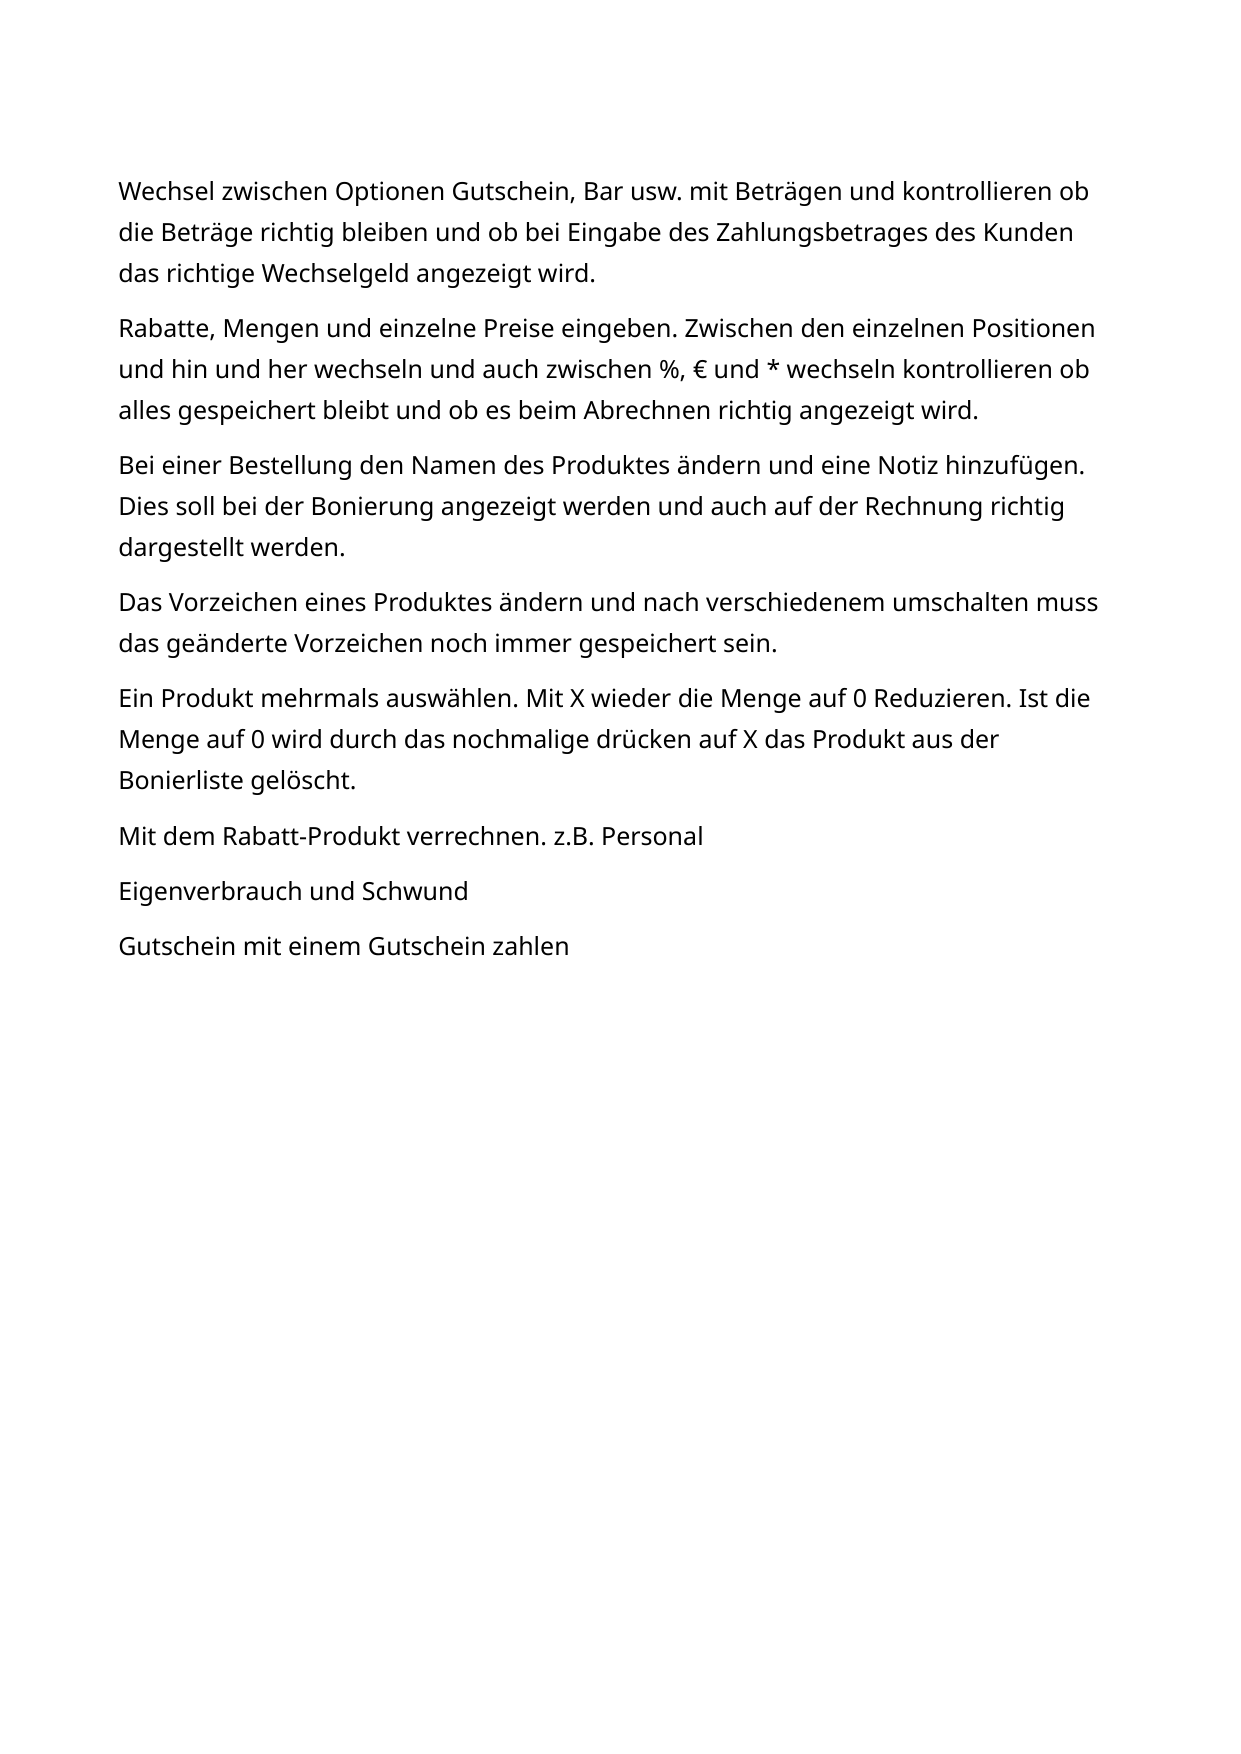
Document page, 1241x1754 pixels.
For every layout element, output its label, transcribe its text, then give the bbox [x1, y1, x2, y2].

text Ein Produkt mehrmals auswählen. Mit X wieder die Menge auf 0 Reduzieren. Ist die Menge auf 0 wird durch das nochmalige drücken auf X das Produkt aus der Bonierliste gelöscht. [118, 681, 1122, 797]
text Gutschein mit einem Gutschein zahlen [118, 929, 1122, 963]
text Bei einer Bestellung den Namen des Produktes ändern und eine Notiz hinzufügen. Dies soll bei der Bonierung angezeigt werden und auch auf der Rechnung richtig dargestellt werden. [118, 448, 1122, 563]
text Eigenverbrauch und Schwund [118, 873, 1122, 908]
text Mit dem Rabatt-Produkt verrechnen. z.B. Personal [118, 818, 1122, 852]
text Das Vorzeichen eines Produktes ändern und nach verschiedenem umschalten muss das geänderte Vorzeichen noch immer gespeichert sein. [118, 585, 1122, 660]
text Rabatte, Mengen und einzelne Preise eingeben. Zwischen den einzelnen Positionen und hin und her wechseln und auch zwischen %, € und * wechseln kontrollieren ob alles gespeichert bleibt und ob es beim Abrechnen richtig angezeigt wird. [118, 311, 1122, 426]
text Wechsel zwischen Optionen Gutschein, Bar usw. mit Beträgen und kontrollieren ob die Beträge richtig bleiben und ob bei Eingabe des Zahlungsbetrages des Kunden das richtige Wechselgeld angezeigt wird. [118, 173, 1122, 289]
